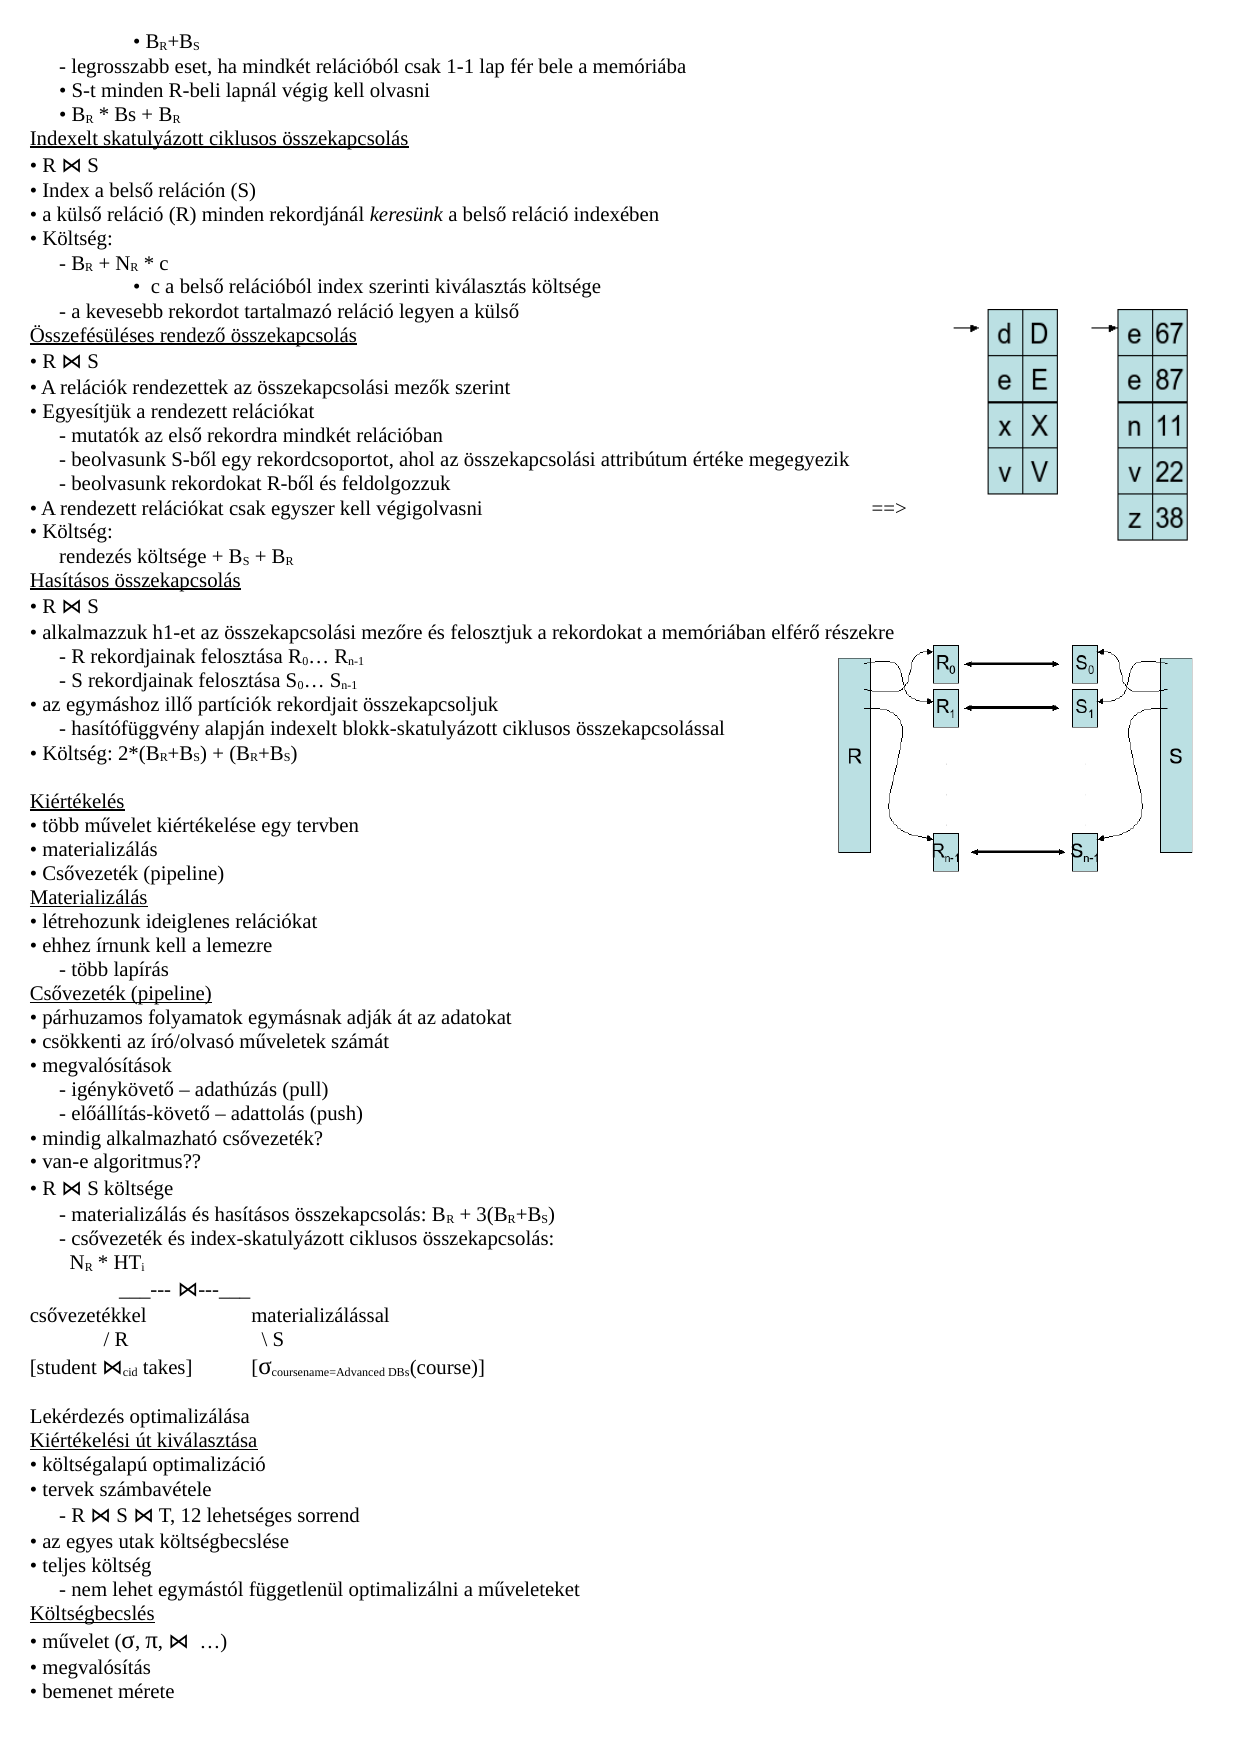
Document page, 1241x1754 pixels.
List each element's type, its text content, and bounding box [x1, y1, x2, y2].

text • Index a belső reláción (S) [29, 178, 1211, 202]
text Indexelt skatulyázott ciklusos összekapcsolás [29, 126, 1211, 150]
text Költségbecslés [29, 1601, 1211, 1625]
text • R ⋈ S [29, 347, 953, 375]
text Összefésüléses rendező összekapcsolás [29, 323, 953, 347]
text • az egymáshoz illő partíciók rekordjait összekapcsoljuk - hasítófüggvény alapján indexelt blokk-skatulyázott ciklusos összekapcsolással [29, 692, 838, 740]
text • az egyes utak költségbecslése [29, 1529, 1211, 1553]
text • költségalapú optimalizáció [29, 1452, 1211, 1476]
text [1193, 788, 1211, 813]
text Csővezeték (pipeline) [29, 981, 1211, 1005]
text Lekérdezés optimalizálása [29, 1404, 1211, 1428]
text Materializálás [29, 885, 1211, 909]
text Kiértékelési út kiválasztása [29, 1428, 1211, 1452]
text • bemenet mérete [29, 1679, 1211, 1703]
text • ehhez írnunk kell a lemezre - több lapírás [29, 933, 1211, 981]
text • R ⋈ S [29, 150, 1211, 178]
text • tervek számbavétele - R ⋈ S ⋈ T, 12 lehetséges sorrend [29, 1476, 1211, 1529]
picture [838, 644, 1193, 872]
text • van-e algoritmus?? [29, 1149, 1211, 1173]
text csővezetékkel materializálással [29, 1303, 1211, 1327]
text • megvalósítások - igénykövető – adathúzás (pull) - előállítás-követő – adattolás (push) [29, 1053, 1211, 1125]
text • BR+BS - legrosszabb eset, ha mindkét relációból csak 1-1 lap fér bele a memóriába • S-t minden R-beli lapnál végig kell olvasni • BR * Bs + BR [29, 29, 1211, 126]
text • létrehozunk ideiglenes relációkat [29, 909, 1211, 933]
text • több művelet kiértékelése egy tervben [29, 813, 838, 837]
text • csökkenti az író/olvasó műveletek számát [29, 1029, 1211, 1053]
text • Egyesítjük a rendezett relációkat - mutatók az első rekordra mindkét relációban - beolvasunk S-ből egy rekordcsoportot, ahol az összekapcsolási attribútum értéke megegyezik - beolvasunk rekordokat R-ből és feldolgozzuk [29, 399, 953, 495]
text [student ⋈cid takes] [σcoursename=Advanced DBs(course)] [29, 1351, 1211, 1380]
text • materializálás [29, 837, 838, 861]
text • R ⋈ S [29, 592, 1211, 620]
text • teljes költség - nem lehet egymástól függetlenül optimalizálni a műveleteket [29, 1553, 1211, 1601]
text • a külső reláció (R) minden rekordjánál keresünk a belső reláció indexében [29, 202, 1211, 226]
text • mindig alkalmazható csővezeték? [29, 1125, 1211, 1149]
picture [953, 309, 1190, 543]
text • alkalmazzuk h1-et az összekapcsolási mezőre és felosztjuk a rekordokat a memóriában elférő részekre - R rekordjainak felosztása R0… Rn-1 - S rekordjainak felosztása S0… Sn-1 [29, 620, 1211, 692]
text • Csővezeték (pipeline) [29, 861, 1211, 885]
text Hasításos összekapcsolás [29, 568, 1211, 592]
text • R ⋈ S költsége - materializálás és hasításos összekapcsolás: BR + 3(BR+BS) - csővezeték és index-skatulyázott ciklusos összekapcsolás: NR * HTi [29, 1173, 1211, 1274]
text [1193, 837, 1211, 861]
text Kiértékelés [29, 788, 838, 813]
text • párhuzamos folyamatok egymásnak adják át az adatokat [29, 1005, 1211, 1029]
text / R \ S [29, 1327, 1211, 1351]
text [1190, 347, 1211, 375]
text • Költség: 2*(BR+BS) + (BR+BS) [29, 740, 838, 764]
text • Költség: - BR + NR * c • c a belső relációból index szerinti kiválasztás költsége - a kevesebb rekordot tartalmazó reláció legyen a külső [29, 226, 1211, 323]
text • A relációk rendezettek az összekapcsolási mezők szerint [29, 375, 953, 399]
text • Költség: rendezés költsége + BS + BR [29, 519, 1211, 568]
text ___--- ⋈---___ [29, 1274, 1211, 1303]
text • megvalósítás [29, 1655, 1211, 1679]
text • művelet (σ, π, ⋈ …) [29, 1625, 1211, 1655]
text • A rendezett relációkat csak egyszer kell végigolvasni ==> [29, 495, 953, 519]
